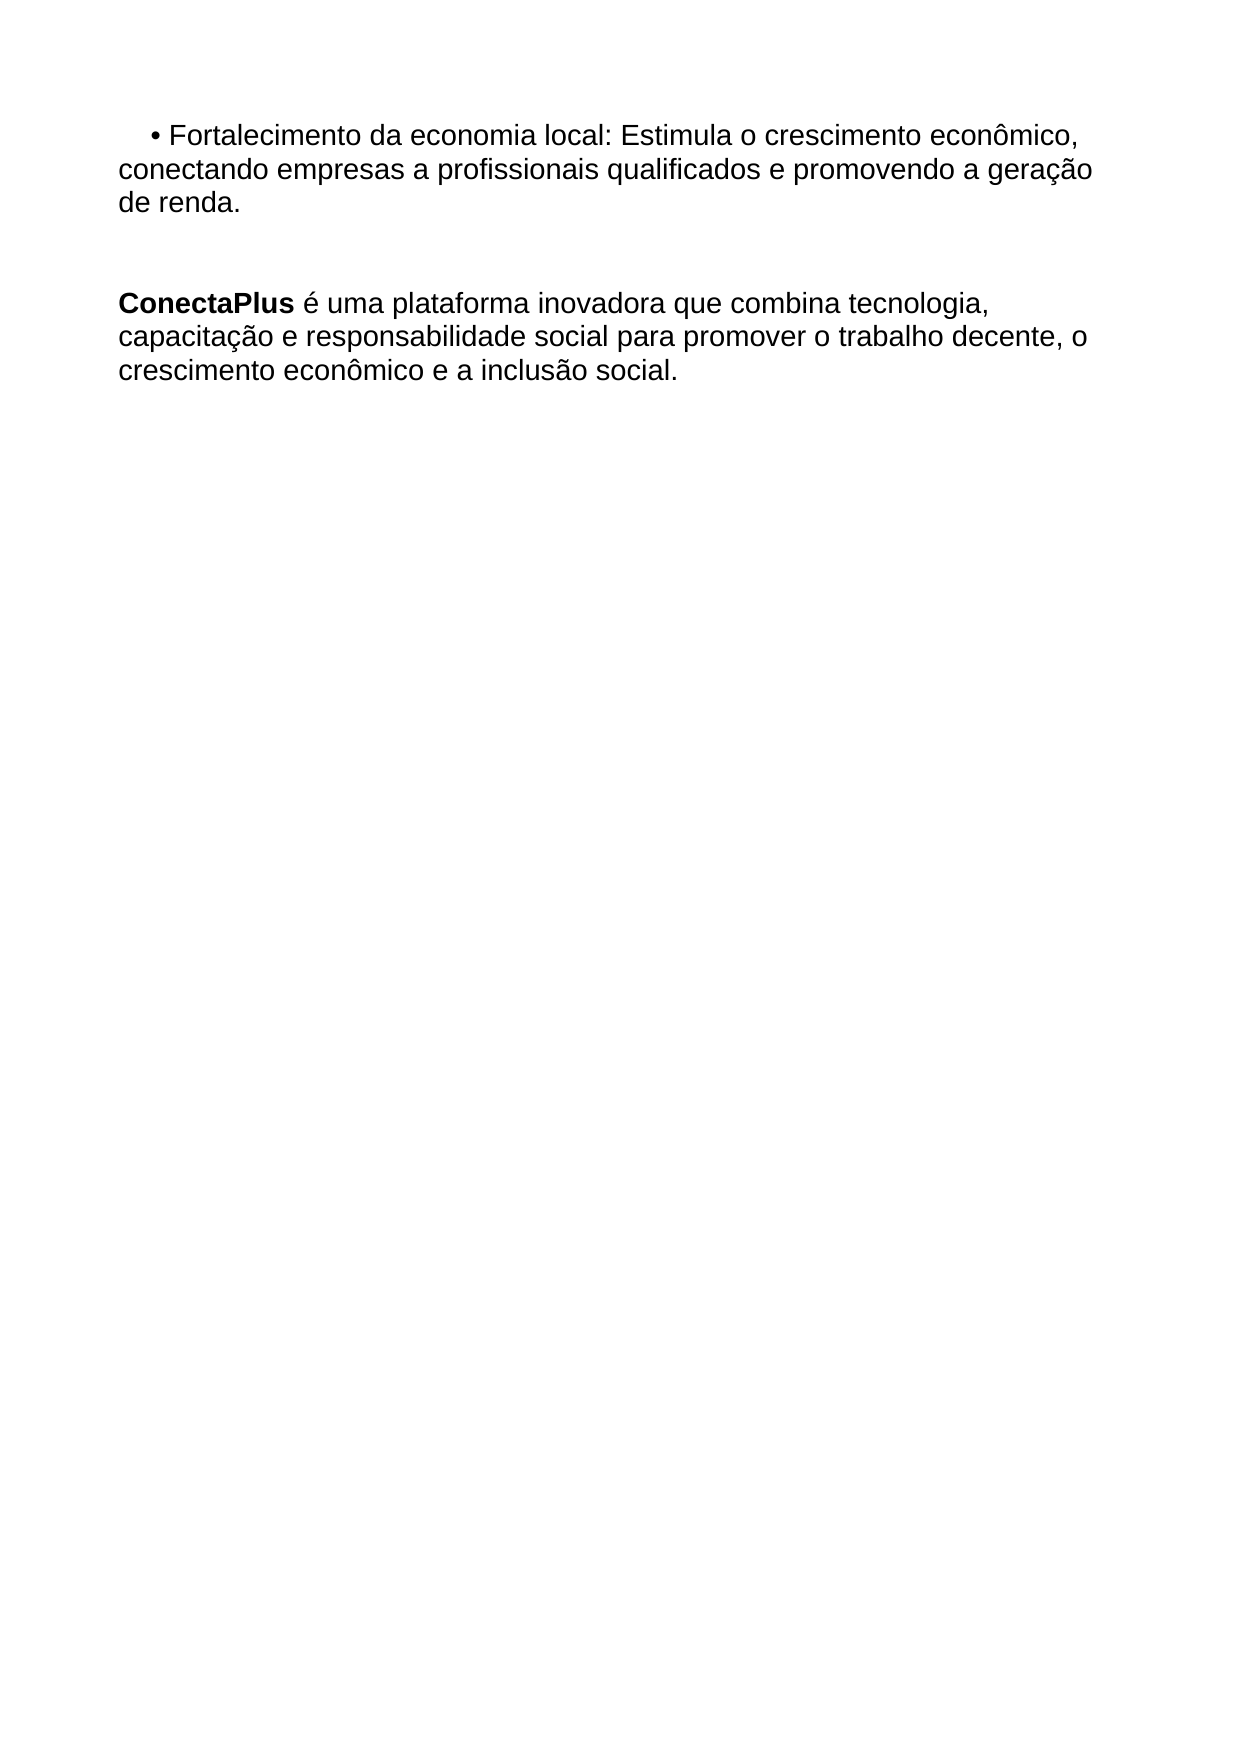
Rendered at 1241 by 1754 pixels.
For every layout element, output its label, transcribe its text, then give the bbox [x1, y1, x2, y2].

text • Fortalecimento da economia local: Estimula o crescimento econômico, conectando empresas a profissionais qualificados e promovendo a geração de renda. [118, 118, 1122, 219]
text ConectaPlus é uma plataforma inovadora que combina tecnologia, capacitação e responsabilidade social para promover o trabalho decente, o crescimento econômico e a inclusão social. [118, 286, 1122, 386]
